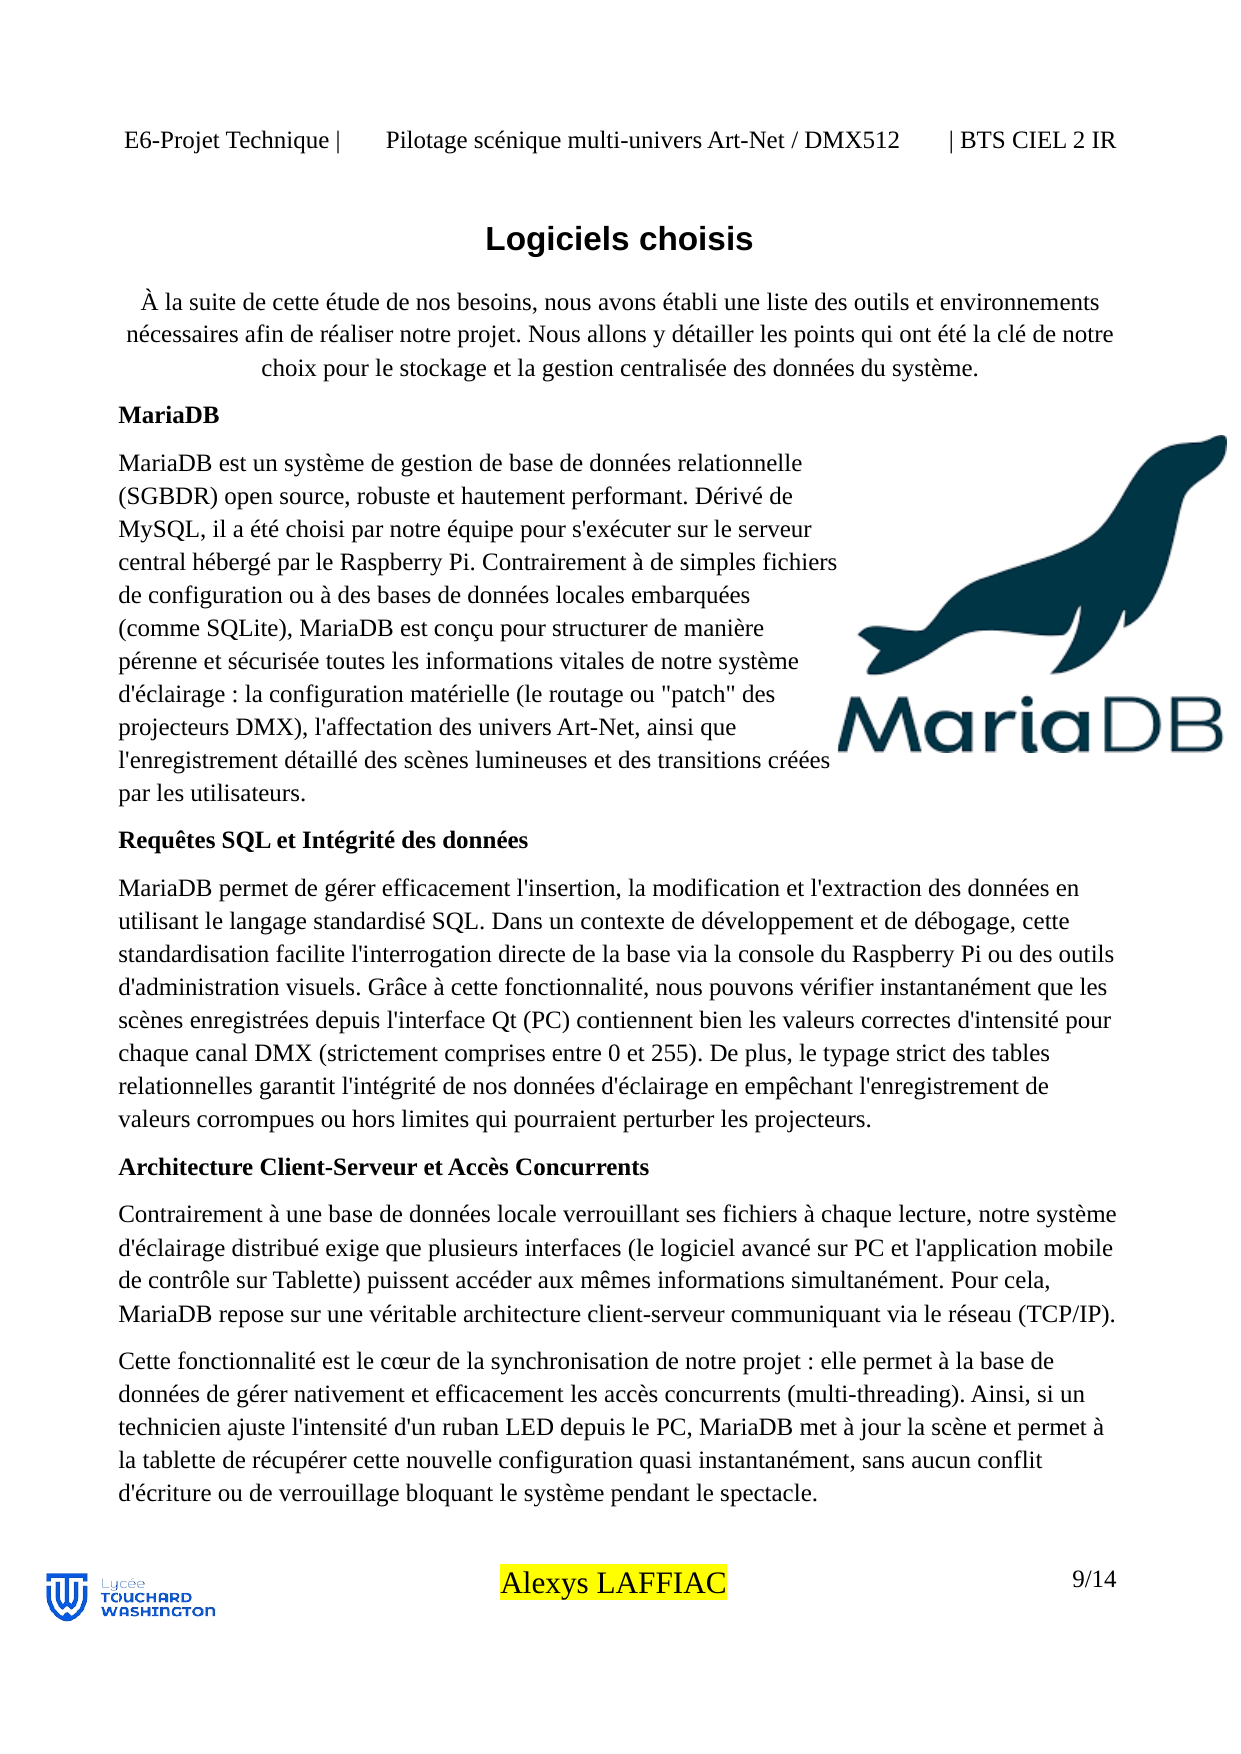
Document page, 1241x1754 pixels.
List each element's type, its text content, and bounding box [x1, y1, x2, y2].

text MariaDB est un système de gestion de base de données relationnelle (SGBDR) open source, robuste et hautement performant. Dérivé de MySQL, il a été choisi par notre équipe pour s'exécuter sur le serveur central hébergé par le Raspberry Pi. Contrairement à de simples fichiers de configuration ou à des bases de données locales embarquées (comme SQLite), MariaDB est conçu pour structurer de manière pérenne et sécurisée toutes les informations vitales de notre système d'éclairage : la configuration matérielle (le routage ou "patch" des projecteurs DMX), l'affectation des univers Art-Net, ainsi que l'enregistrement détaillé des scènes lumineuses et des transitions créées par les utilisateurs. [118, 448, 1122, 807]
picture [119, 1559, 256, 1606]
text Architecture Client-Serveur et Accès Concurrents [118, 1152, 1122, 1181]
text Requêtes SQL et Intégrité des données [118, 826, 1122, 854]
text MariaDB permet de gérer efficacement l'insertion, la modification et l'extraction des données en utilisant le langage standardisé SQL. Dans un contexte de développement et de débogage, cette standardisation facilite l'interrogation directe de la base via la console du Raspberry Pi ou des outils d'administration visuels. Grâce à cette fonctionnalité, nous pouvons vérifier instantanément que les scènes enregistrées depuis l'interface Qt (PC) contiennent bien les valeurs correctes d'intensité pour chaque canal DMX (strictement comprises entre 0 et 255). De plus, le typage strict des tables relationnelles garantit l'intégrité de nos données d'éclairage en empêchant l'enregistrement de valeurs corrompues ou hors limites qui pourraient perturber les projecteurs. [118, 873, 1122, 1133]
text MariaDB [118, 400, 1122, 429]
picture [6, 1535, 256, 1659]
text À la suite de cette étude de nos besoins, nous avons établi une liste des outils et environnements nécessaires afin de réaliser notre projet. Nous allons y détailler les points qui ont été la clé de notre choix pour le stockage et la gestion centralisée des données du système. [118, 287, 1122, 381]
text Contrairement à une base de données locale verrouillant ses fichiers à chaque lecture, notre système d'éclairage distribué exige que plusieurs interfaces (le logiciel avancé sur PC et l'application mobile de contrôle sur Tablette) puissent accéder aux mêmes informations simultanément. Pour cela, MariaDB repose sur une véritable architecture client-serveur communiquant via le réseau (TCP/IP). [118, 1199, 1122, 1327]
picture [837, 435, 1227, 753]
subtitle Logiciels choisis [118, 219, 1121, 257]
text Cette fonctionnalité est le cœur de la synchronisation de notre projet : elle permet à la base de données de gérer nativement et efficacement les accès concurrents (multi-threading). Ainsi, si un technicien ajuste l'intensité d'un ruban LED depuis le PC, MariaDB met à jour la scène et permet à la tablette de récupérer cette nouvelle configuration quasi instantanément, sans aucun conflit d'écriture ou de verrouillage bloquant le système pendant le spectacle. [118, 1346, 1122, 1507]
